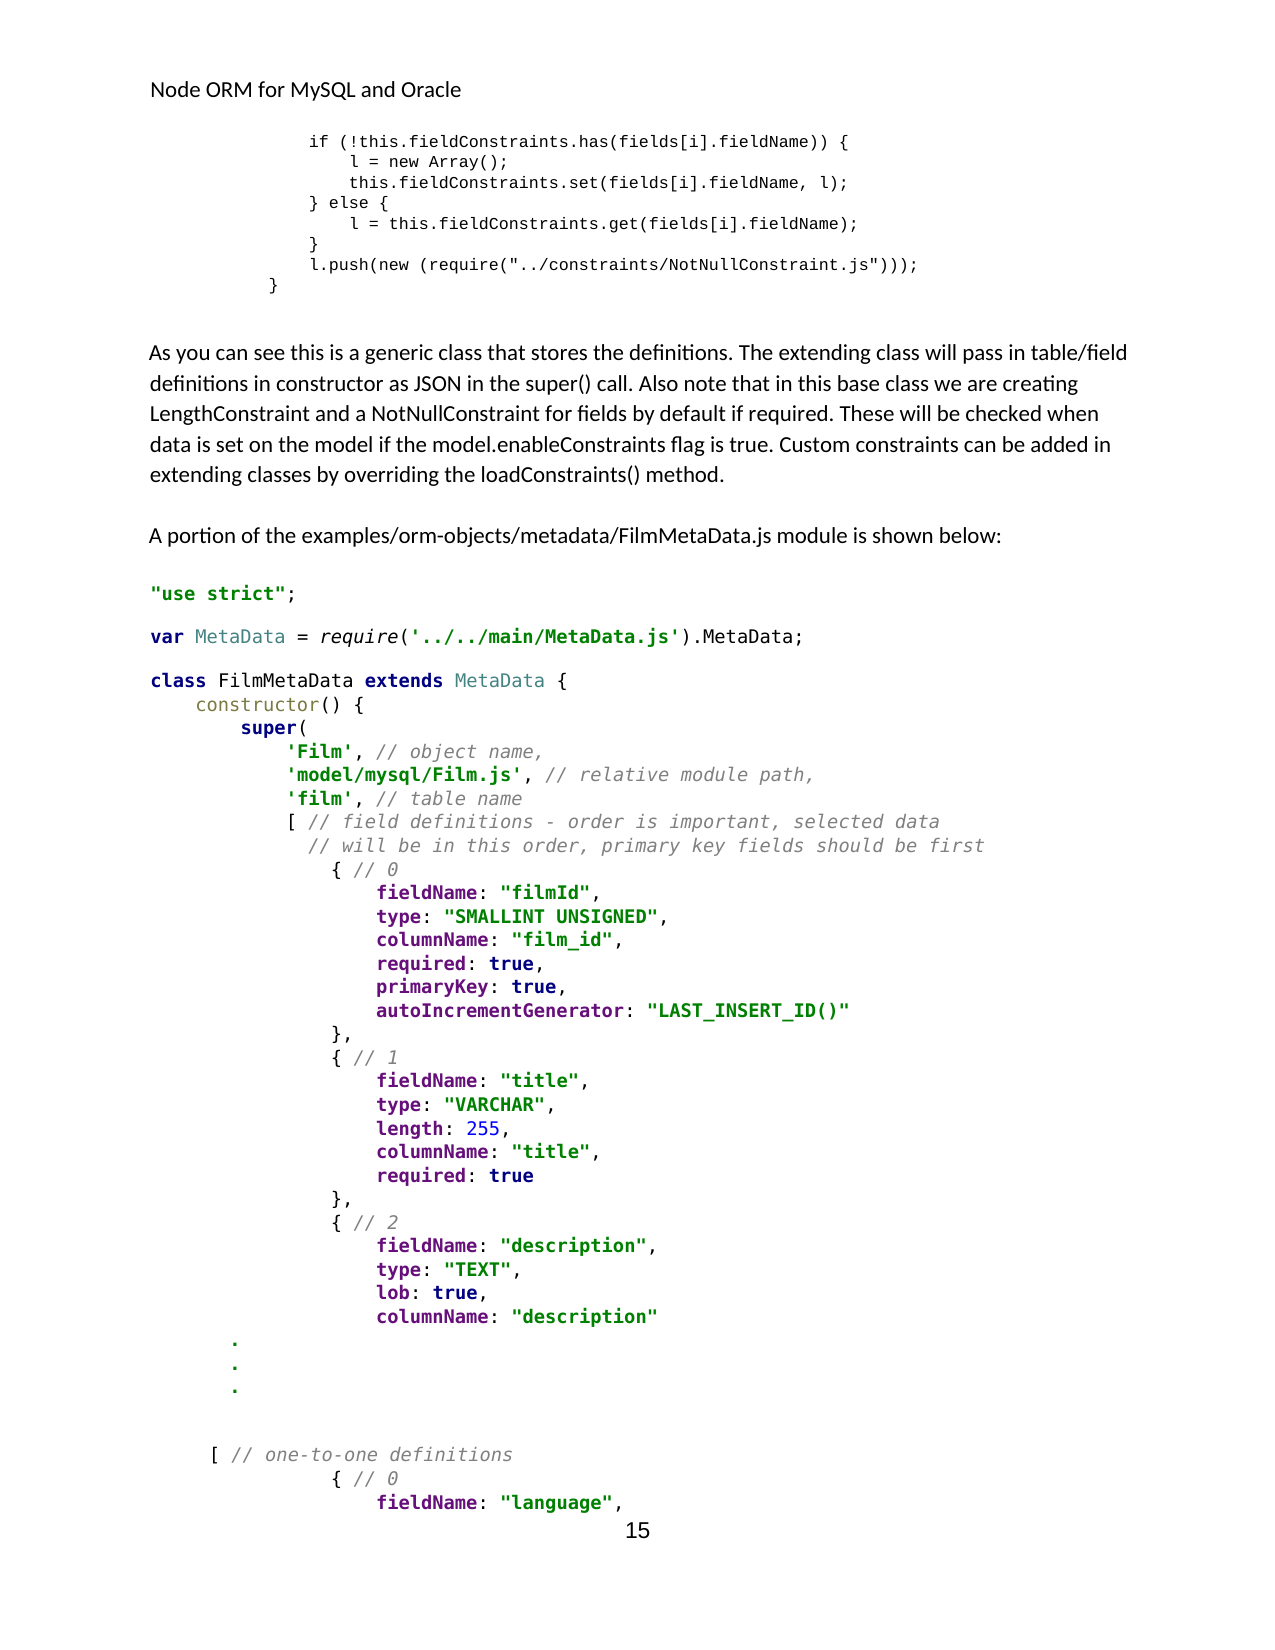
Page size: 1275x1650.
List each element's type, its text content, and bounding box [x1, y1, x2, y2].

text "use strict"; var MetaData = require('../../main/MetaData.js').MetaData; class FilmMetaData extends MetaData { constructor() { super( 'Film', // object name, 'model/mysql/Film.js', // relative module path, 'film', // table name [ // field definitions - order is important, selected data [150, 583, 1143, 833]
text // will be in this order, primary key fields should be first { // 0 fieldName: "filmId", type: "SMALLINT UNSIGNED", columnName: "film_id", required: true, primaryKey: true, autoIncrementGenerator: "LAST_INSERT_ID()" }, { // 1 fieldName: "title", type: "VARCHAR", length: 255, columnName: "title", required: true }, { // 2 fieldName: "description", type: "TEXT", lob: true, columnName: "description" [150, 835, 1143, 1328]
text l = this.fieldConstraints.get(fields[i].fieldName); [148, 215, 1132, 234]
text } [148, 236, 1132, 255]
text As you can see this is a generic class that stores the definitions. The extending class will pass in table/field definitions in constructor as JSON in the super() call. Also note that in this base class we are creating LengthConstraint and a NotNullConstraint for fields by default if required. These will be checked when data is set on the model if the model.enableConstraints flag is true. Custom constraints can be added in extending classes by overriding the loadConstraints() method. [148, 338, 1132, 488]
text if (!this.fieldConstraints.has(fields[i].fieldName)) { [148, 133, 1132, 152]
text l = new Array(); [148, 154, 1132, 173]
text . [150, 1329, 1143, 1351]
text A portion of the examples/orm-objects/metadata/FilmMetaData.js module is shown below: [148, 522, 1132, 549]
text } else { [148, 195, 1132, 214]
text l.push(new (require("../constraints/NotNullConstraint.js"))); [148, 256, 1132, 275]
text } [148, 277, 1132, 296]
text . [150, 1353, 1143, 1375]
text this.fieldConstraints.set(fields[i].fieldName, l); [148, 174, 1132, 193]
text . [150, 1377, 1143, 1398]
text [ // one-to-one definitions { // 0 fieldName: "language", [150, 1420, 1143, 1514]
